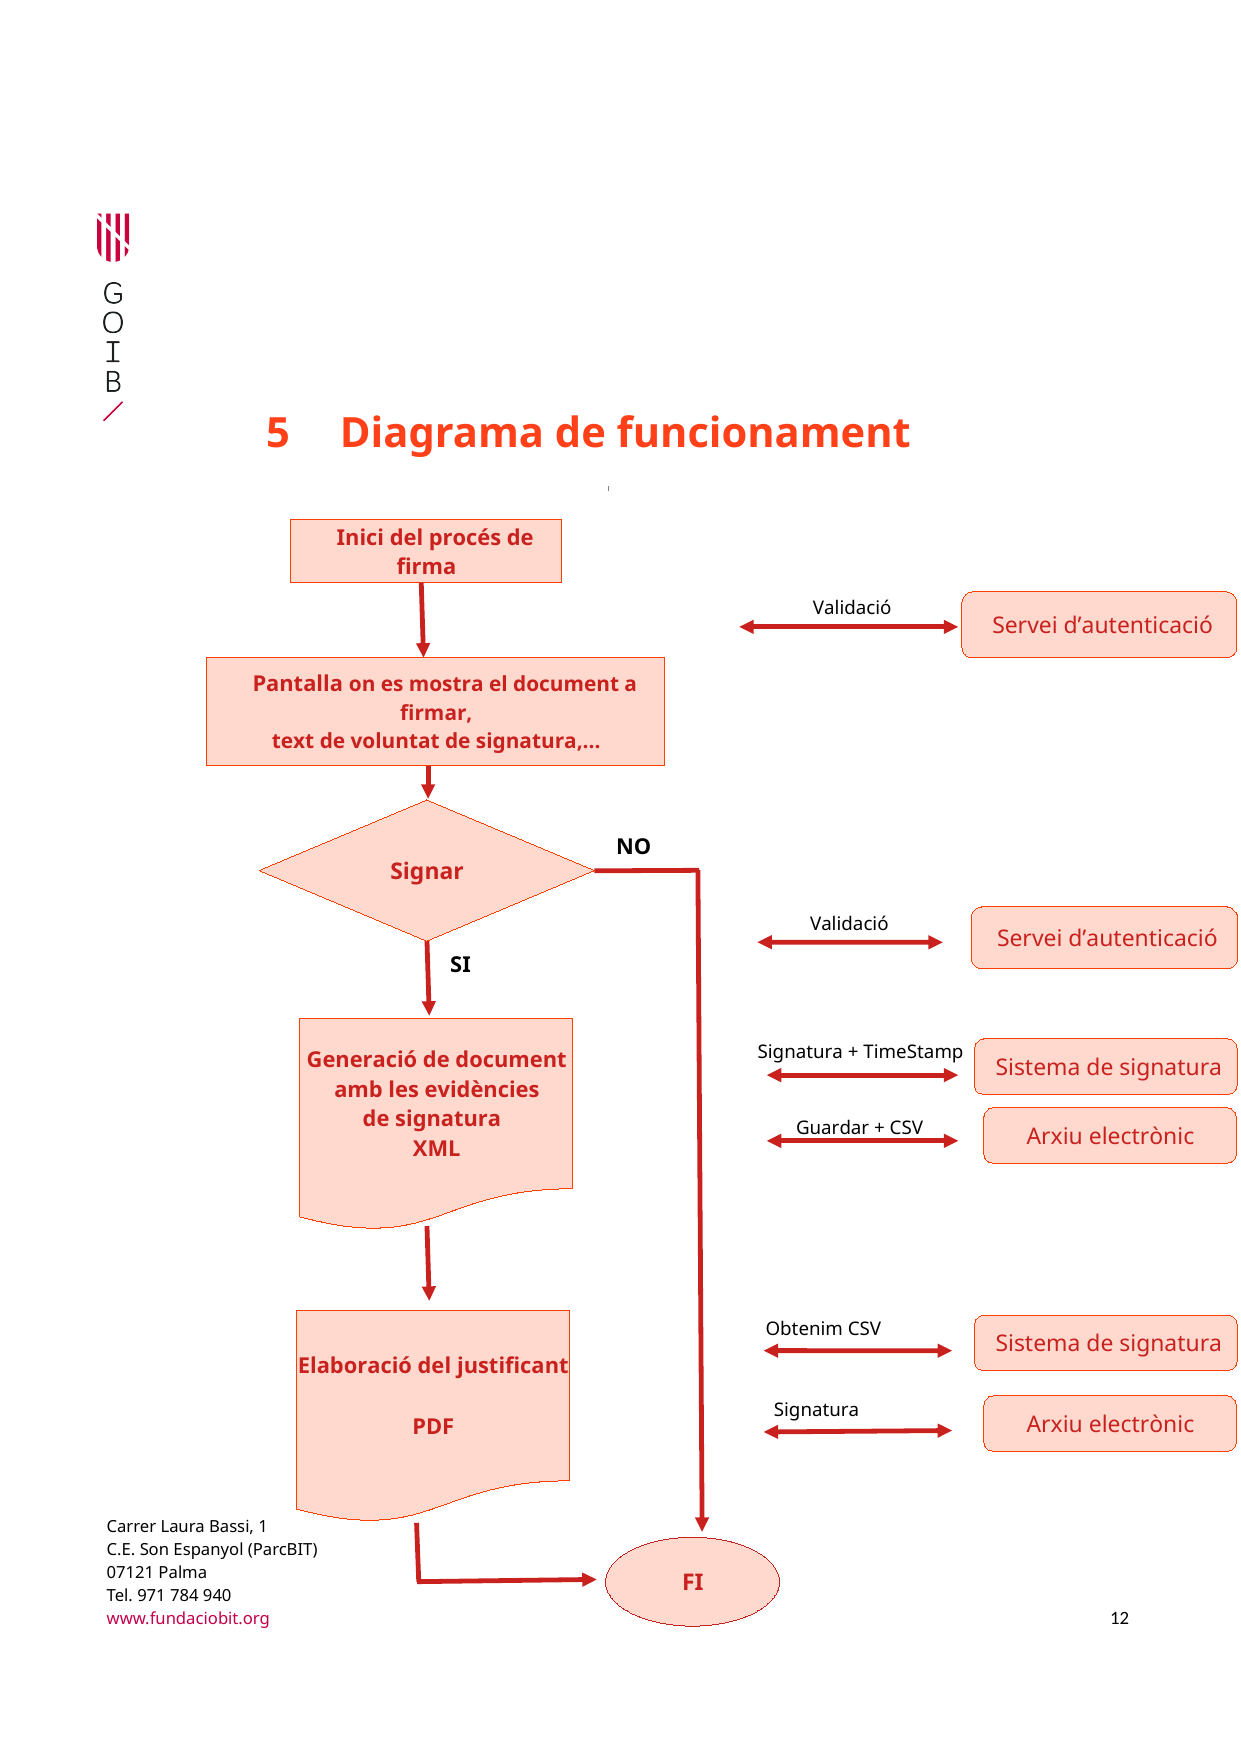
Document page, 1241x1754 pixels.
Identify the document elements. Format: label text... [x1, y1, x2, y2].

text Servei d’autenticació [962, 609, 1237, 640]
text SI [450, 949, 510, 979]
picture [68, 190, 158, 452]
text Validació [813, 595, 943, 620]
text de signatura [300, 1103, 573, 1133]
text Elaboració del justificant [297, 1350, 569, 1380]
text Inici del procés de firma [291, 521, 562, 581]
text Arxiu electrònic [984, 1120, 1236, 1151]
text Sistema de signatura [974, 1327, 1237, 1358]
text PDF [297, 1411, 569, 1441]
subtitle Diagrama de funcionament [266, 403, 1152, 460]
text Arxiu electrònic [984, 1408, 1236, 1439]
text Guardar + CSV [796, 1115, 1024, 1140]
text FI [631, 1566, 754, 1597]
text amb les evidències [300, 1074, 573, 1103]
text Pantalla on es mostra el document a firmar, [207, 668, 665, 726]
text Signatura [774, 1396, 988, 1421]
text Signatura + TimeStamp [757, 1039, 979, 1064]
text Servei d’autenticació [971, 922, 1237, 953]
text Signar [259, 855, 594, 886]
text Validació [810, 910, 931, 936]
text Sistema de signatura [974, 1051, 1237, 1082]
text text de voluntat de signatura,... [207, 726, 665, 755]
text NO [616, 831, 676, 861]
text Generació de document [300, 1044, 573, 1074]
text XML [300, 1133, 573, 1163]
text Obtenim CSV [765, 1315, 980, 1341]
